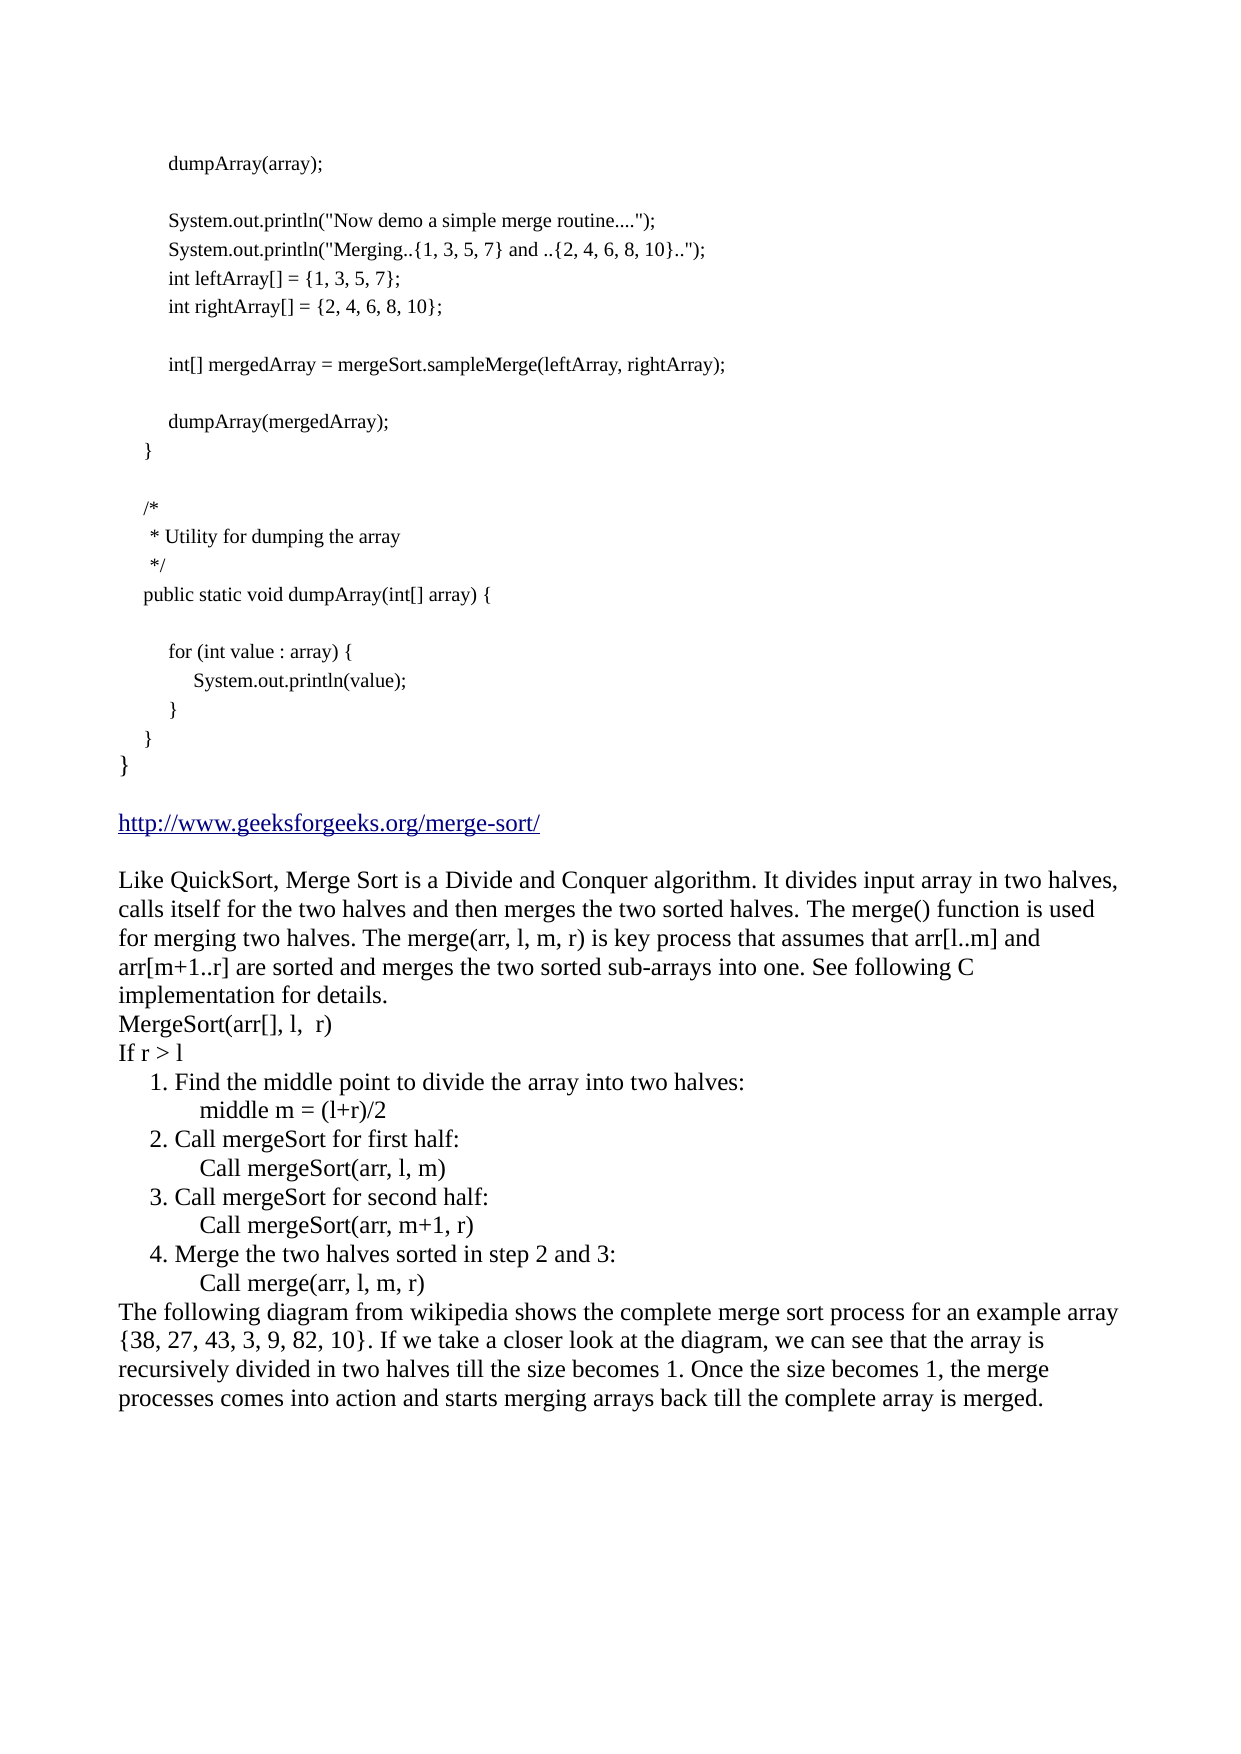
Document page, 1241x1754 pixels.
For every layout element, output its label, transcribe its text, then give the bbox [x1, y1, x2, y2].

text MergeSort(arr[], l, r) [118, 1009, 1122, 1038]
text System.out.println(value); [118, 664, 1122, 693]
text 2. Call mergeSort for first half: [118, 1124, 1122, 1153]
text middle m = (l+r)/2 [118, 1096, 1122, 1124]
text } [118, 722, 1122, 751]
text } [118, 751, 1122, 779]
text The following diagram from wikipedia shows the complete merge sort process for an example array {38, 27, 43, 3, 9, 82, 10}. If we take a closer look at the diagram, we can see that the array is recursively divided in two halves till the size becomes 1. Once the size becomes 1, the merge processes comes into action and starts merging arrays back till the complete array is merged. [118, 1297, 1122, 1412]
text dumpArray(mergedArray); [118, 406, 1122, 434]
text 3. Call mergeSort for second half: [118, 1182, 1122, 1211]
text System.out.println("Merging..{1, 3, 5, 7} and ..{2, 4, 6, 8, 10}.."); [118, 233, 1122, 262]
text } [118, 434, 1122, 463]
text } [118, 693, 1122, 722]
text for (int value : array) { [118, 636, 1122, 664]
text Call merge(arr, l, m, r) [118, 1268, 1122, 1297]
text If r > l [118, 1038, 1122, 1067]
text int rightArray[] = {2, 4, 6, 8, 10}; [118, 291, 1122, 319]
text /* [118, 492, 1122, 521]
text public static void dumpArray(int[] array) { [118, 578, 1122, 607]
text */ [118, 549, 1122, 578]
text http://www.geeksforgeeks.org/merge-sort/ [118, 808, 1122, 837]
text Call mergeSort(arr, m+1, r) [118, 1211, 1122, 1239]
text 4. Merge the two halves sorted in step 2 and 3: [118, 1239, 1122, 1268]
text Call mergeSort(arr, l, m) [118, 1153, 1122, 1182]
text 1. Find the middle point to divide the array into two halves: [118, 1067, 1122, 1096]
text int[] mergedArray = mergeSort.sampleMerge(leftArray, rightArray); [118, 348, 1122, 377]
text int leftArray[] = {1, 3, 5, 7}; [118, 262, 1122, 291]
text Like QuickSort, Merge Sort is a Divide and Conquer algorithm. It divides input array in two halves, calls itself for the two halves and then merges the two sorted halves. The merge() function is used for merging two halves. The merge(arr, l, m, r) is key process that assumes that arr[l..m] and arr[m+1..r] are sorted and merges the two sorted sub-arrays into one. See following C implementation for details. [118, 866, 1122, 1009]
text * Utility for dumping the array [118, 521, 1122, 549]
text dumpArray(array); [118, 147, 1122, 176]
text System.out.println("Now demo a simple merge routine...."); [118, 204, 1122, 233]
